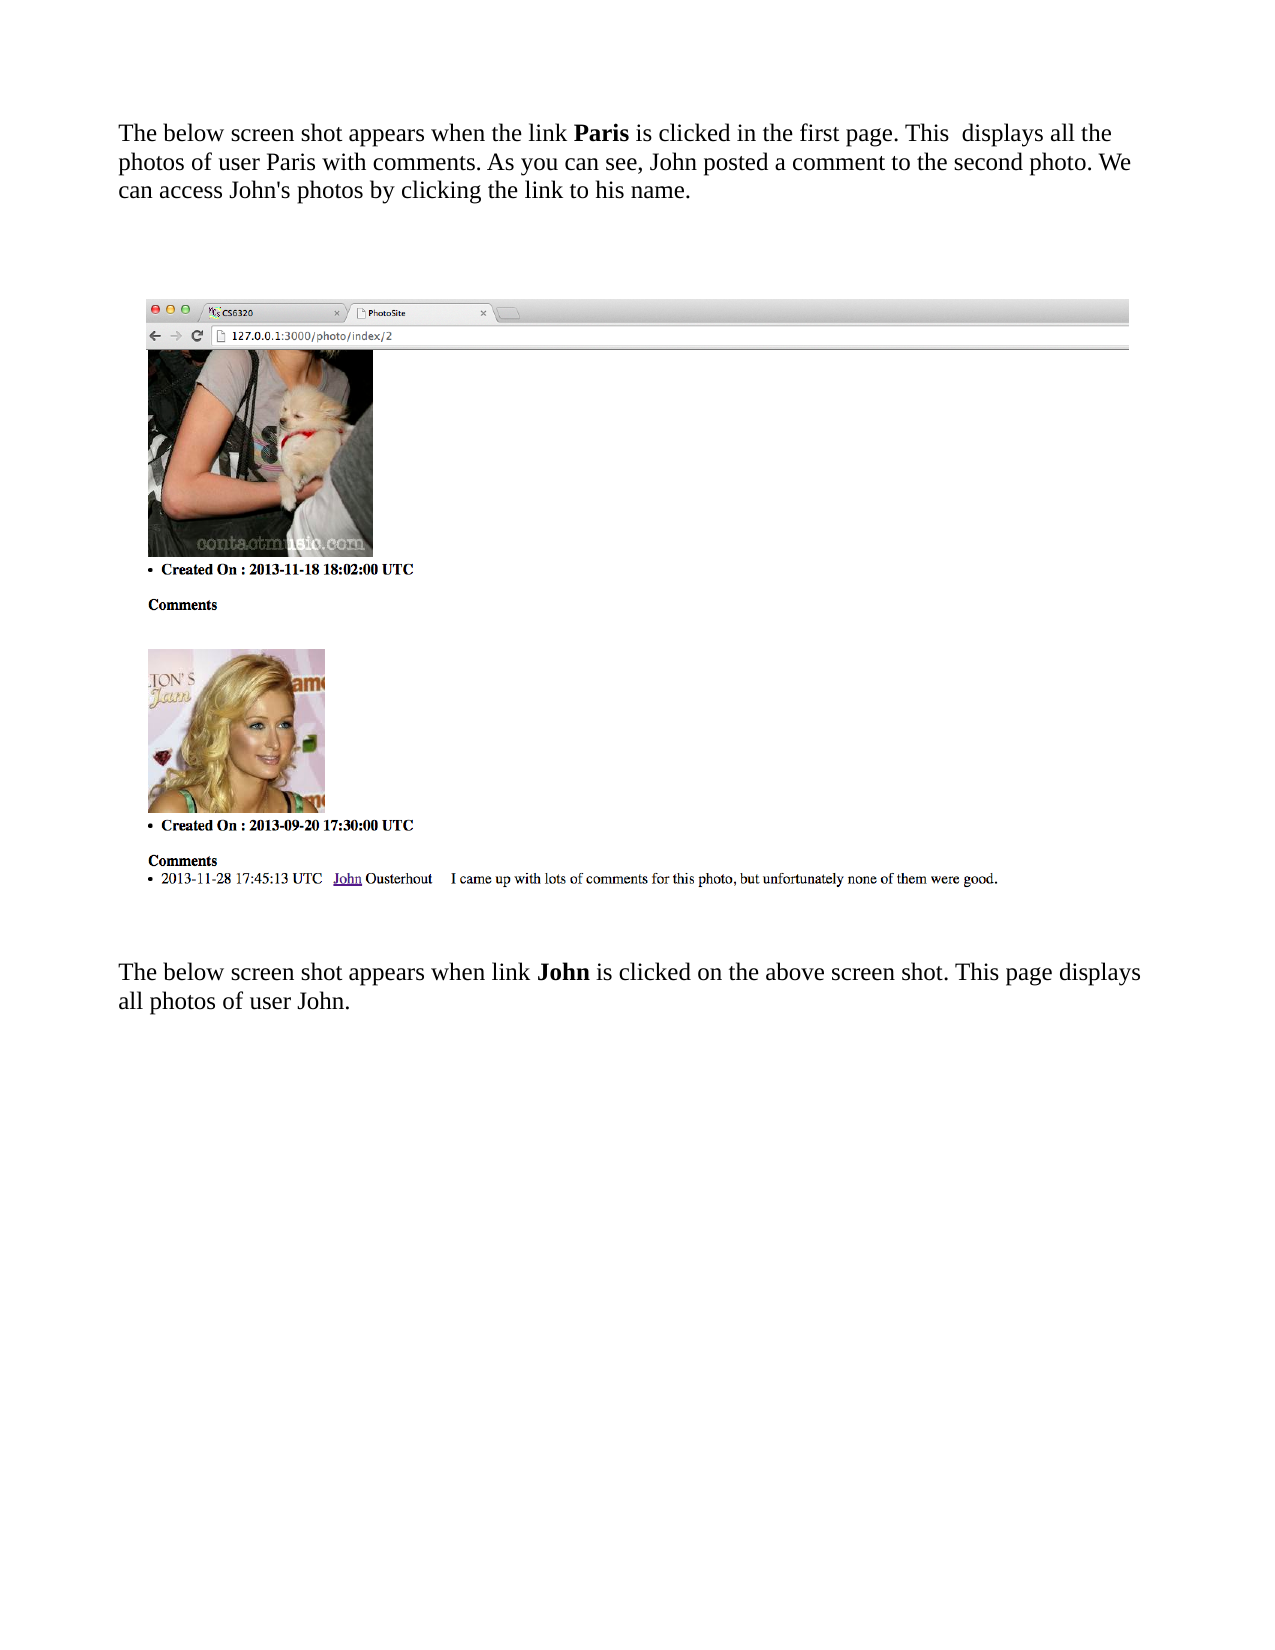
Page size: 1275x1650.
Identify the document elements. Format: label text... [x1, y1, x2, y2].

text The below screen shot appears when link John is clicked on the above screen shot. This page displays all photos of user John. [118, 957, 1157, 1015]
text The below screen shot appears when the link Paris is clicked in the first page. This displays all the photos of user Paris with comments. As you can see, John posted a comment to the second photo. We can access John's photos by clicking the link to his name. [118, 118, 1157, 204]
picture [146, 299, 1129, 917]
